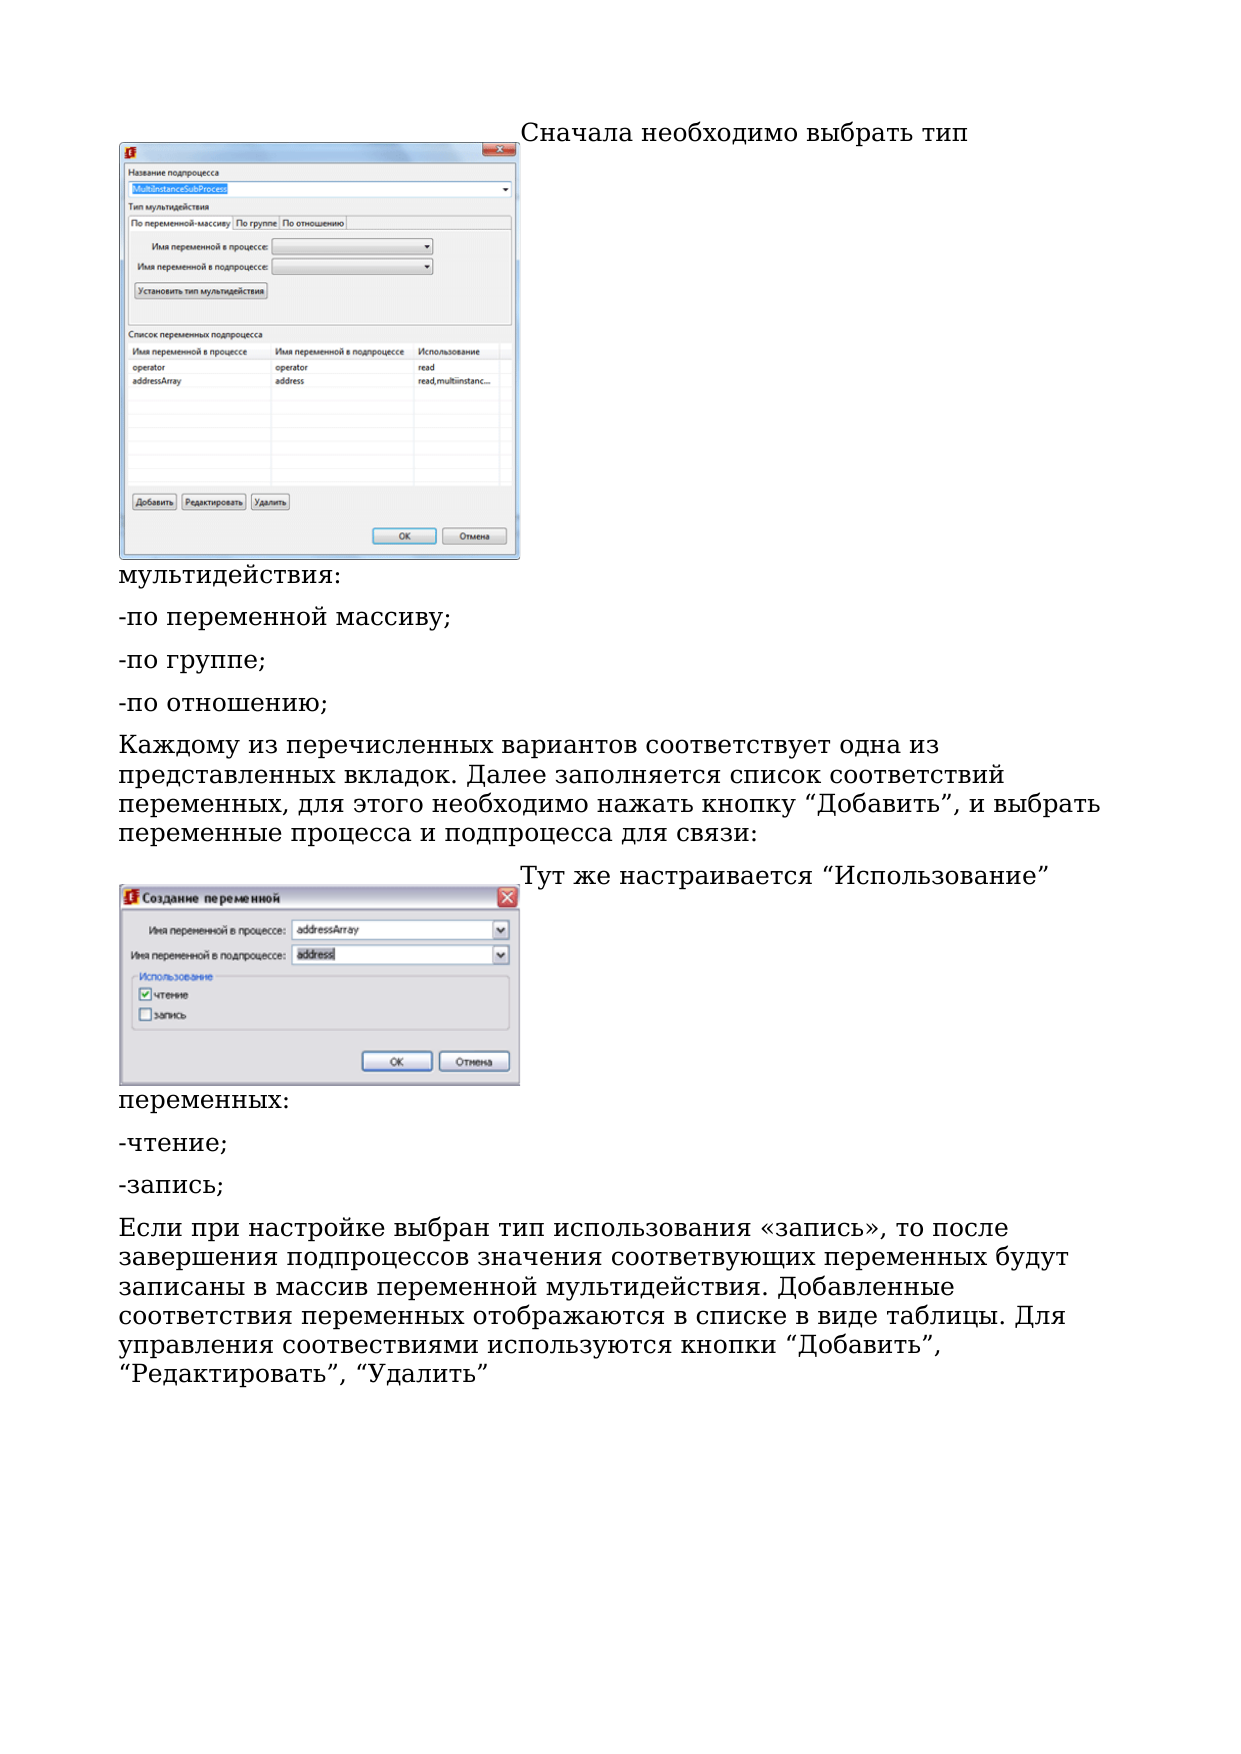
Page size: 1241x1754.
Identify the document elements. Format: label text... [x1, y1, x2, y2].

text -по переменной массиву; [118, 603, 1122, 632]
picture [118, 884, 521, 1086]
text Каждому из перечисленных вариантов соответствует одна из представленных вкладок. Далее заполняется список соответствий переменных, для этого необходимо нажать кнопку “Добавить”, и выбрать переменные процесса и подпроцесса для связи: [118, 731, 1122, 847]
picture [118, 141, 521, 560]
text Если при настройке выбран тип использования «запись», то после завершения подпроцессов значения соответвующих переменных будут записаны в массив переменной мультидействия. Добавленные соответствия переменных отображаются в списке в виде таблицы. Для управления соотвествиями используются кнопки “Добавить”, “Редактировать”, “Удалить” [118, 1213, 1122, 1388]
text -по отношению; [118, 688, 1122, 717]
text -запись; [118, 1171, 1122, 1200]
text -чтение; [118, 1128, 1122, 1157]
text Сначала необходимо выбрать тип мультидействия: [118, 118, 1122, 589]
text -по группе; [118, 645, 1122, 674]
text Тут же настраивается “Использование” переменных: [118, 861, 1122, 1114]
